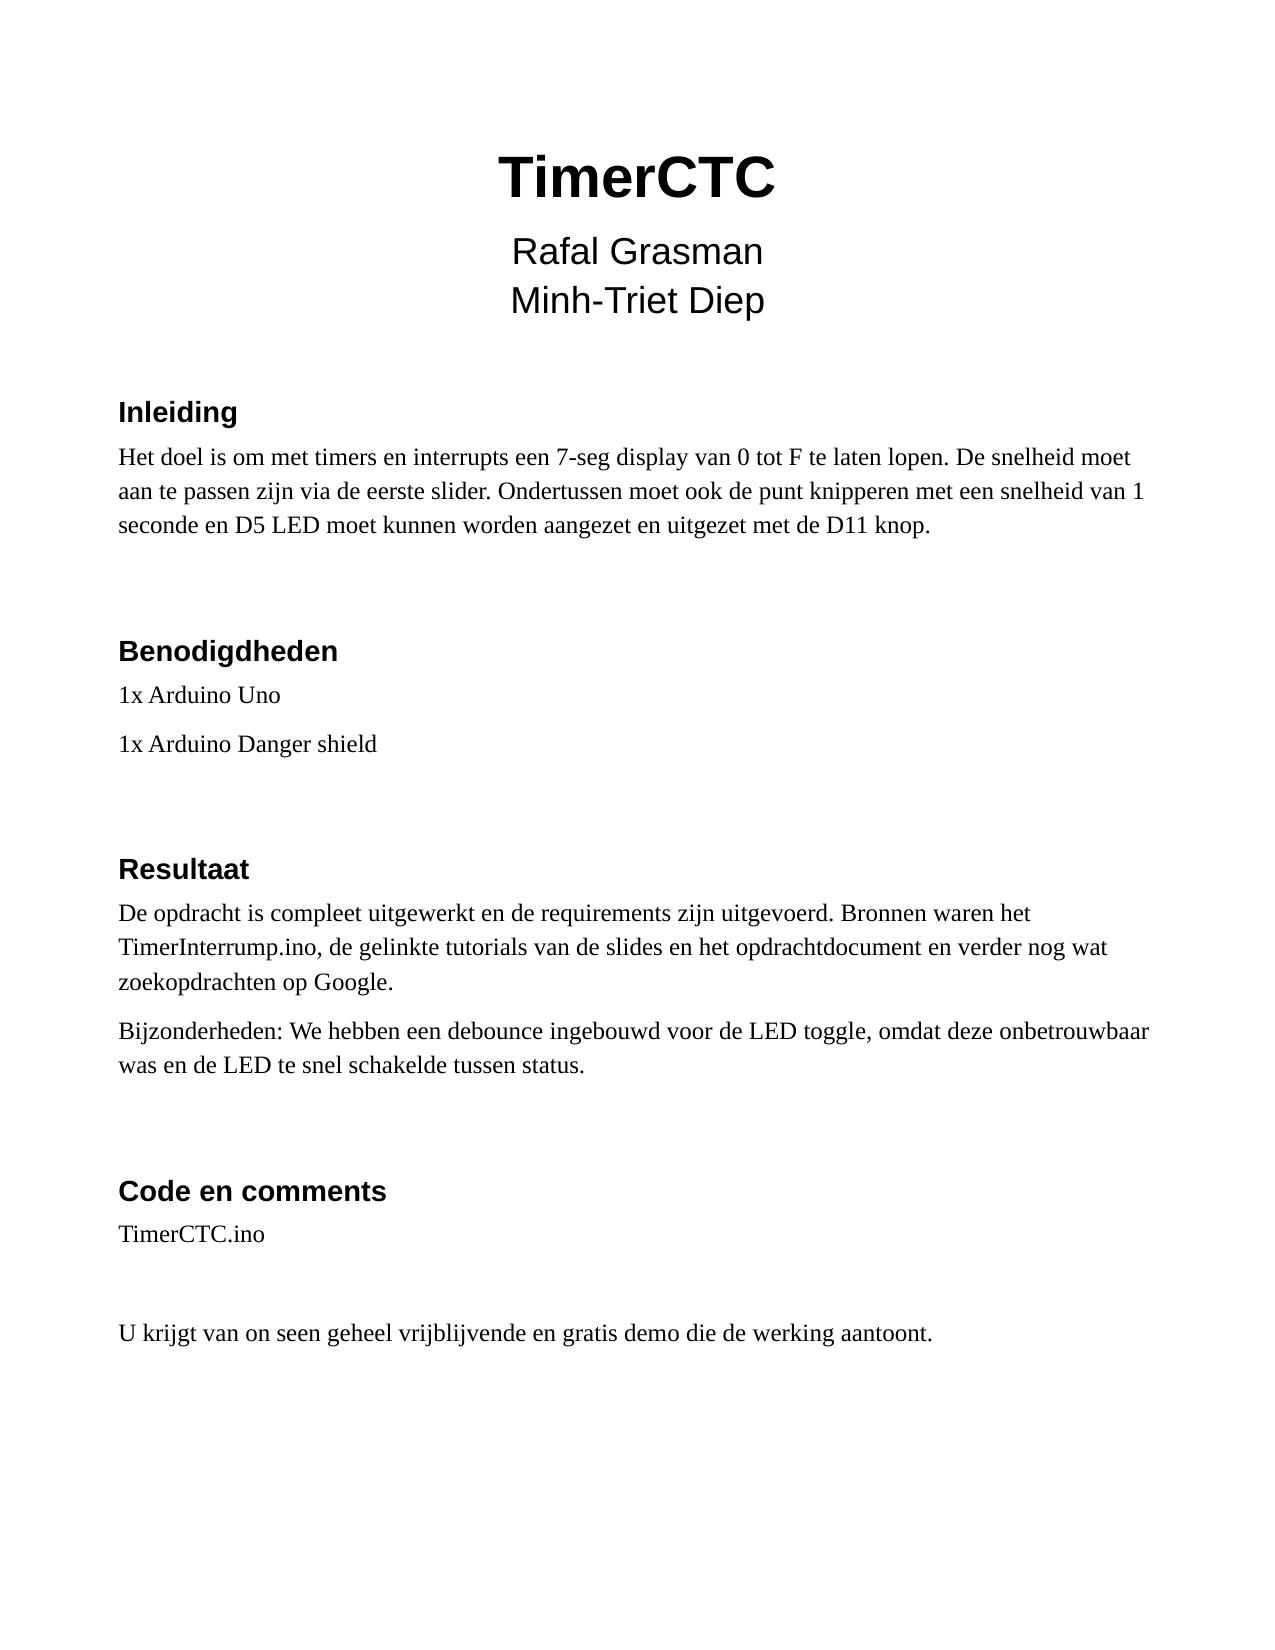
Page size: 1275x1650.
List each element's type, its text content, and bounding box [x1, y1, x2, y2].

text 1x Arduino Danger shield [118, 729, 1157, 757]
text Bijzonderheden: We hebben een debounce ingebouwd voor de LED toggle, omdat deze onbetrouwbaar was en de LED te snel schakelde tussen status. [118, 1016, 1157, 1079]
subtitle Code en comments [118, 1173, 1157, 1207]
subtitle Inleiding [118, 396, 1157, 429]
text Het doel is om met timers en interrupts een 7-seg display van 0 tot F te laten lopen. De snelheid moet aan te passen zijn via de eerste slider. Ondertussen moet ook de punt knipperen met een snelheid van 1 seconde en D5 LED moet kunnen worden aangezet en uitgezet met de D11 knop. [118, 442, 1157, 539]
subtitle Resultaat [118, 852, 1157, 885]
text TimerCTC.ino [118, 1219, 1157, 1248]
subtitle Rafal Grasman [118, 229, 1157, 272]
subtitle Minh-Triet Diep [118, 278, 1157, 321]
text U krijgt van on seen geheel vrijblijvende en gratis demo die de werking aantoont. [118, 1318, 1157, 1346]
title TimerCTC [118, 143, 1157, 210]
subtitle Benodigdheden [118, 634, 1157, 667]
text 1x Arduino Uno [118, 680, 1157, 708]
text De opdracht is compleet uitgewerkt en de requirements zijn uitgevoerd. Bronnen waren het TimerInterrump.ino, de gelinkte tutorials van de slides en het opdrachtdocument en verder nog wat zoekopdrachten op Google. [118, 898, 1157, 996]
